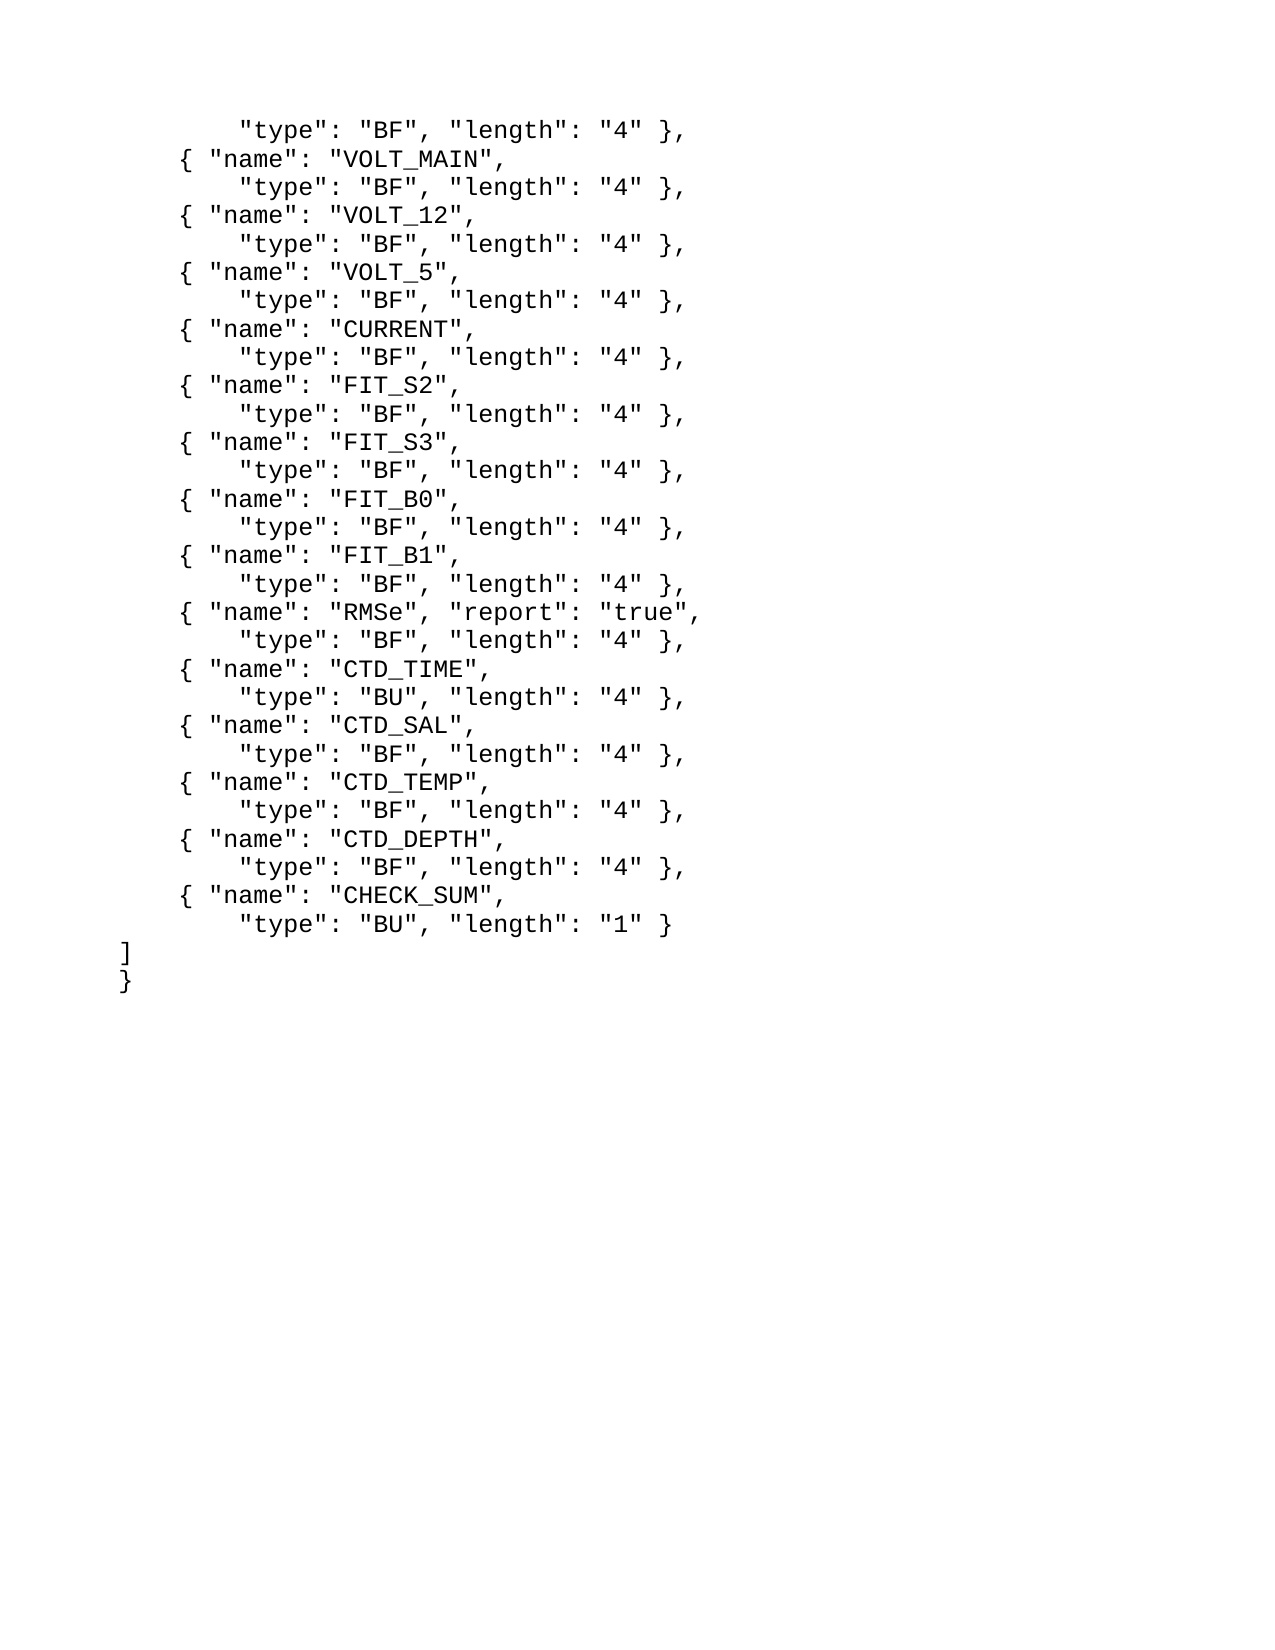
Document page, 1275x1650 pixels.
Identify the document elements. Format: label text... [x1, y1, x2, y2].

text { "name": "CHECK_SUM", [118, 883, 1157, 911]
text ] [118, 940, 1157, 968]
text } [118, 968, 1157, 996]
text "type": "BF", "length": "4" }, [118, 288, 1157, 316]
text "type": "BF", "length": "4" }, [118, 175, 1157, 203]
text "type": "BF", "length": "4" }, [118, 741, 1157, 770]
text { "name": "FIT_S3", [118, 430, 1157, 458]
text "type": "BF", "length": "4" }, [118, 458, 1157, 486]
text "type": "BF", "length": "4" }, [118, 345, 1157, 373]
text { "name": "FIT_B0", [118, 486, 1157, 515]
text "type": "BF", "length": "4" }, [118, 798, 1157, 826]
text { "name": "CTD_TEMP", [118, 770, 1157, 798]
text { "name": "FIT_S2", [118, 373, 1157, 401]
text "type": "BF", "length": "4" }, [118, 118, 1157, 146]
text { "name": "RMSe", "report": "true", [118, 600, 1157, 628]
text "type": "BF", "length": "4" }, [118, 571, 1157, 600]
text "type": "BF", "length": "4" }, [118, 231, 1157, 260]
text "type": "BF", "length": "4" }, [118, 515, 1157, 543]
text "type": "BF", "length": "4" }, [118, 628, 1157, 656]
text { "name": "FIT_B1", [118, 543, 1157, 571]
text "type": "BU", "length": "4" }, [118, 685, 1157, 713]
text { "name": "VOLT_MAIN", [118, 146, 1157, 175]
text "type": "BF", "length": "4" }, [118, 855, 1157, 883]
text { "name": "CURRENT", [118, 316, 1157, 345]
text { "name": "CTD_TIME", [118, 656, 1157, 685]
text "type": "BU", "length": "1" } [118, 911, 1157, 940]
text { "name": "VOLT_5", [118, 260, 1157, 288]
text { "name": "CTD_SAL", [118, 713, 1157, 741]
text "type": "BF", "length": "4" }, [118, 401, 1157, 430]
text { "name": "CTD_DEPTH", [118, 826, 1157, 855]
text { "name": "VOLT_12", [118, 203, 1157, 231]
